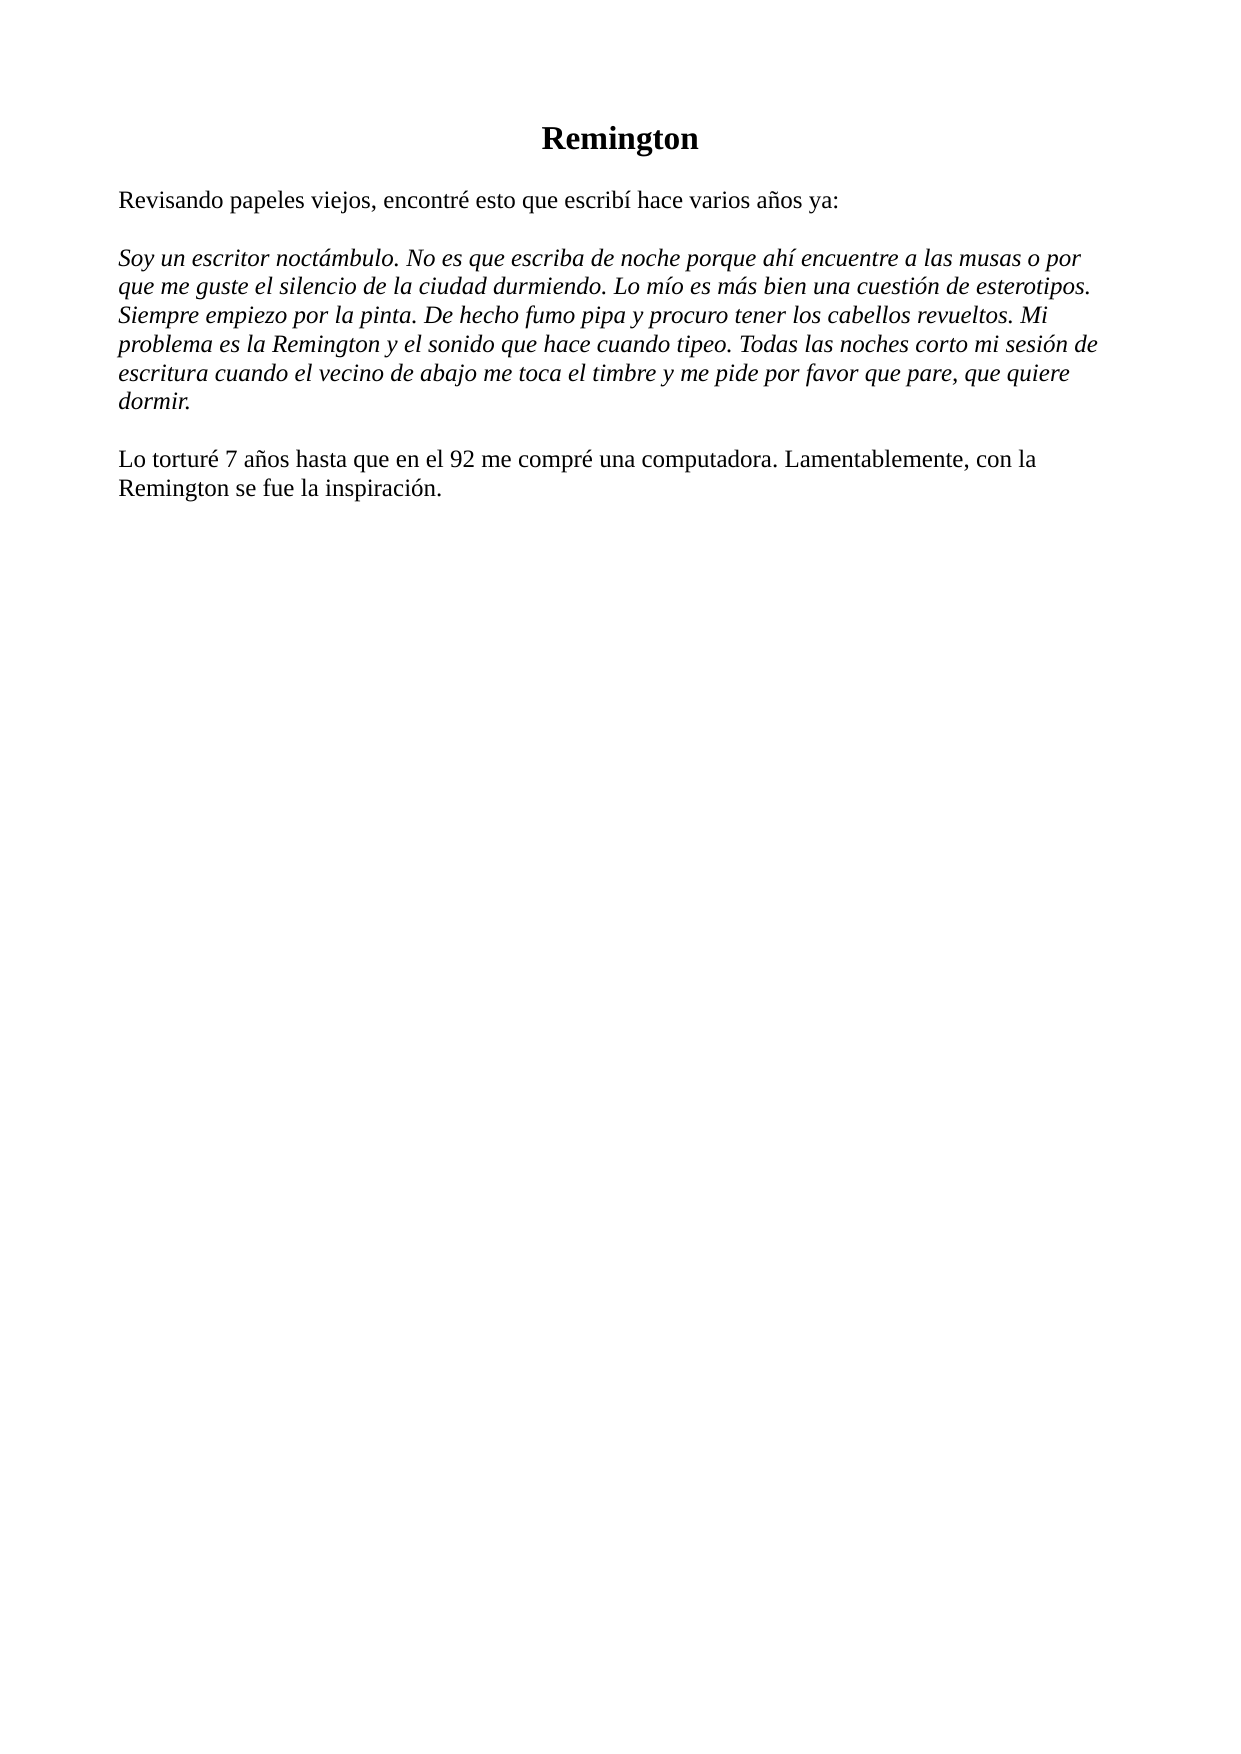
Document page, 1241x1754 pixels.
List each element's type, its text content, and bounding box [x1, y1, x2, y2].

text Revisando papeles viejos, encontré esto que escribí hace varios años ya: [118, 185, 1122, 214]
text Soy un escritor noctámbulo. No es que escriba de noche porque ahí encuentre a las musas o por que me guste el silencio de la ciudad durmiendo. Lo mío es más bien una cuestión de esterotipos. Siempre empiezo por la pinta. De hecho fumo pipa y procuro tener los cabellos revueltos. Mi problema es la Remington y el sonido que hace cuando tipeo. Todas las noches corto mi sesión de escritura cuando el vecino de abajo me toca el timbre y me pide por favor que pare, que quiere dormir. [118, 243, 1122, 415]
text Remington [118, 118, 1122, 156]
text Lo torturé 7 años hasta que en el 92 me compré una computadora. Lamentablemente, con la Remington se fue la inspiración. [118, 444, 1122, 501]
